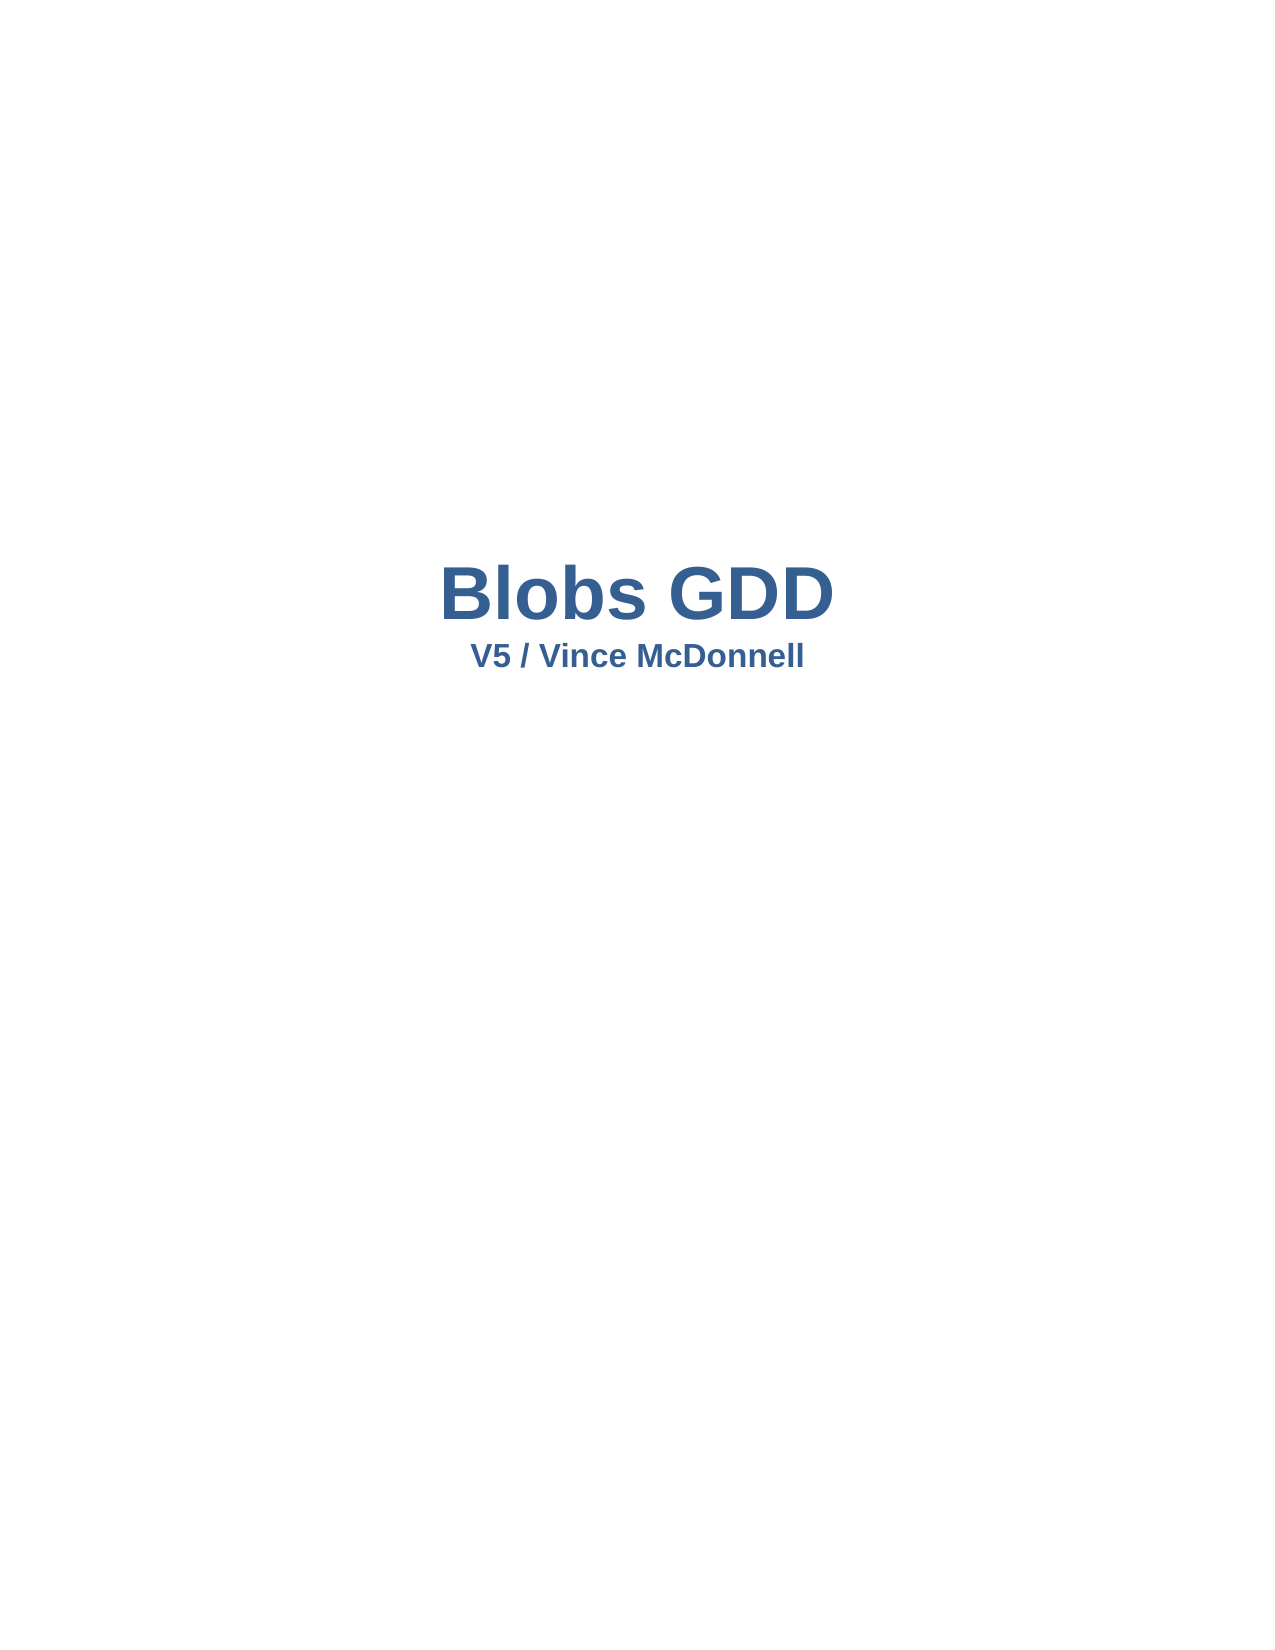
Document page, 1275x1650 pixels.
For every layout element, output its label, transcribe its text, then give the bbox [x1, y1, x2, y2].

text Blobs GDD [118, 549, 1157, 636]
text V5 / Vince McDonnell [118, 636, 1157, 674]
